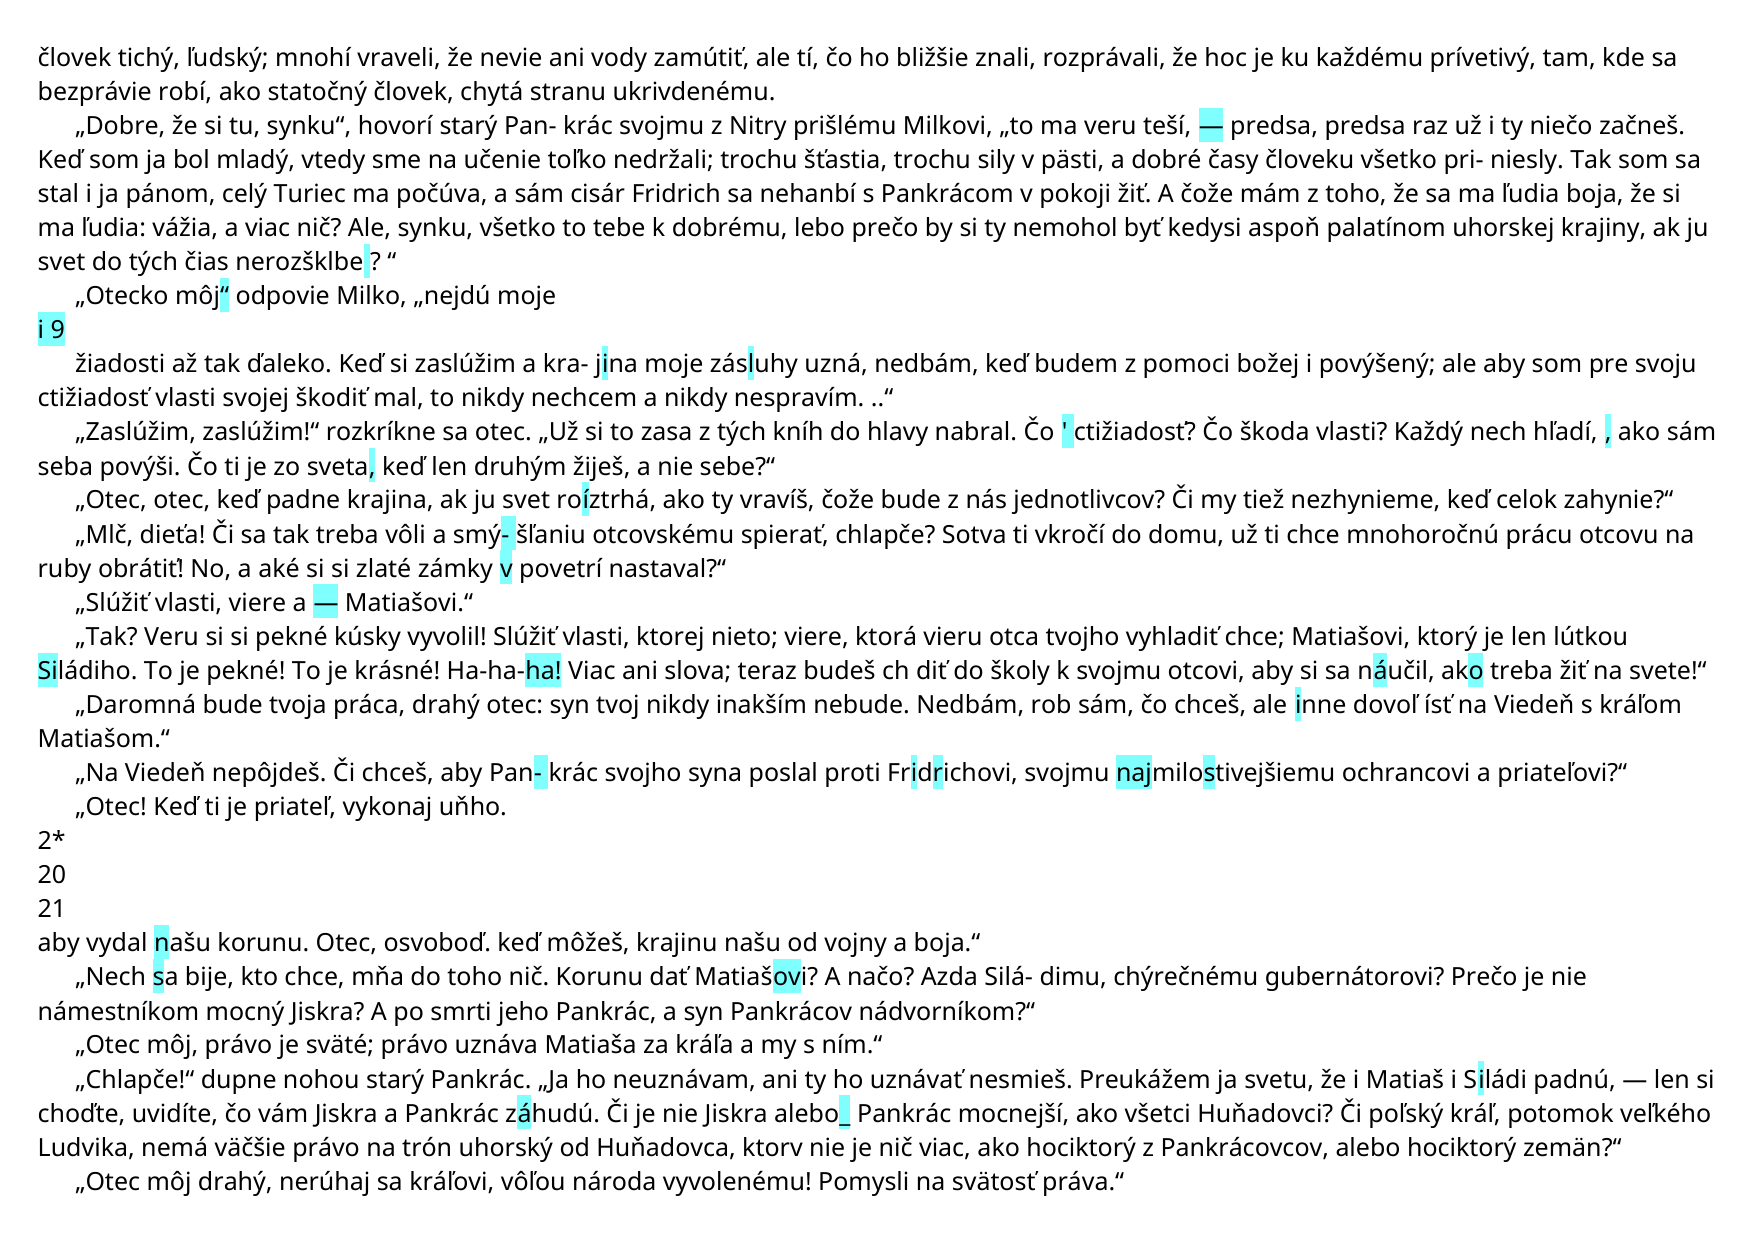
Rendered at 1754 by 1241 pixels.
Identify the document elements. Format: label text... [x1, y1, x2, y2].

text „Otecko môj“ odpovie Milko, „nejdú moje [37, 278, 1716, 312]
text „Dobre, že si tu, synku“, hovorí starý Pan- krác svojmu z Nitry prišlému Milkovi, „to ma veru teší, — predsa, predsa raz už i ty niečo začneš. Keď som ja bol mladý, vtedy sme na učenie toľko nedržali; trochu šťastia, trochu sily v pästi, a dobré časy človeku všetko pri- niesly. Tak som sa stal i ja pánom, celý Turiec ma počúva, a sám cisár Fridrich sa nehanbí s Pankrácom v pokoji žiť. A čože mám z toho, že sa ma ľudia boja, že si ma ľudia: vážia, a viac nič? Ale, synku, všetko to tebe k dobrému, lebo prečo by si ty nemohol byť kedysi aspoň palatínom uhorskej krajiny, ak ju svet do tých čias nerozšklbe ? “ [37, 107, 1716, 278]
text 2* [37, 823, 1716, 857]
text 20 [37, 857, 1716, 891]
text „Chlapče!“ dupne nohou starý Pankrác. „Ja ho neuznávam, ani ty ho uznávať nesmieš. Preukážem ja svetu, že i Matiaš i Siládi padnú, — len si choďte, uvidíte, čo vám Jiskra a Pankrác záhudú. Či je nie Jiskra alebo_ Pankrác mocnejší, ako všetci Huňadovci? Či poľský kráľ, potomok veľkého Ludvika, nemá väčšie právo na trón uhorský od Huňadovca, ktorv nie je nič viac, ako hociktorý z Pankrácovcov, alebo hociktorý zemän?“ [37, 1061, 1716, 1163]
text „Otec, otec, keď padne krajina, ak ju svet roíztrhá, ako ty vravíš, čože bude z nás jednotlivcov? Či my tiež nezhynieme, keď celok zahynie?“ [37, 482, 1716, 516]
text i 9 [37, 312, 1716, 346]
text „Mlč, dieťa! Či sa tak treba vôli a smý- šľaniu otcovskému spierať, chlapče? Sotva ti vkročí do domu, už ti chce mnohoročnú prácu otcovu na ruby obrátiť! No, a aké si si zlaté zámky v povetrí nastaval?“ [37, 516, 1716, 584]
text „Zaslúžim, zaslúžim!“ rozkríkne sa otec. „Už si to zasa z tých kníh do hlavy nabral. Čo ' ctižiadosť? Čo škoda vlasti? Každý nech hľadí, , ako sám seba povýši. Čo ti je zo sveta, keď len druhým žiješ, a nie sebe?“ [37, 414, 1716, 482]
text žiadosti až tak ďaleko. Keď si zaslúžim a kra- jina moje zásluhy uzná, nedbám, keď budem z pomoci božej i povýšený; ale aby som pre svoju ctižiadosť vlasti svojej škodiť mal, to nikdy nechcem a nikdy nespravím. ..“ [37, 346, 1716, 414]
text „Tak? Veru si si pekné kúsky vyvolil! Slúžiť vlasti, ktorej nieto; viere, ktorá vieru otca tvojho vyhladiť chce; Matiašovi, ktorý je len lútkou Siládiho. To je pekné! To je krásné! Ha-ha-ha! Viac ani slova; teraz budeš ch diť do školy k svojmu otcovi, aby si sa náučil, ako treba žiť na svete!“ [37, 618, 1716, 687]
text „Otec! Keď ti je priateľ, vykonaj uňho. [37, 789, 1716, 823]
text človek tichý, ľudský; mnohí vraveli, že nevie ani vody zamútiť, ale tí, čo ho bližšie znali, rozprávali, že hoc je ku každému prívetivý, tam, kde sa bezprávie robí, ako statočný človek, chytá stranu ukrivdenému. [37, 39, 1716, 107]
text „Nech sa bije, kto chce, mňa do toho nič. Korunu dať Matiašovi? A načo? Azda Silá- dimu, chýrečnému gubernátorovi? Prečo je nie námestníkom mocný Jiskra? A po smrti jeho Pankrác, a syn Pankrácov nádvorníkom?“ [37, 959, 1716, 1027]
text „Slúžiť vlasti, viere a — Matiašovi.“ [37, 584, 1716, 618]
text „Daromná bude tvoja práca, drahý otec: syn tvoj nikdy inakším nebude. Nedbám, rob sám, čo chceš, ale inne dovoľ ísť na Viedeň s kráľom Matiašom.“ [37, 687, 1716, 755]
text 21 [37, 891, 1716, 925]
text „Otec môj drahý, nerúhaj sa kráľovi, vôľou národa vyvolenému! Pomysli na svätosť práva.“ [37, 1163, 1716, 1197]
text aby vydal našu korunu. Otec, osvoboď. keď môžeš, krajinu našu od vojny a boja.“ [37, 925, 1716, 959]
text „Na Viedeň nepôjdeš. Či chceš, aby Pan- krác svojho syna poslal proti Fridrichovi, svojmu najmilostivejšiemu ochrancovi a priateľovi?“ [37, 755, 1716, 789]
text „Otec môj, právo je sväté; právo uznáva Matiaša za kráľa a my s ním.“ [37, 1027, 1716, 1061]
